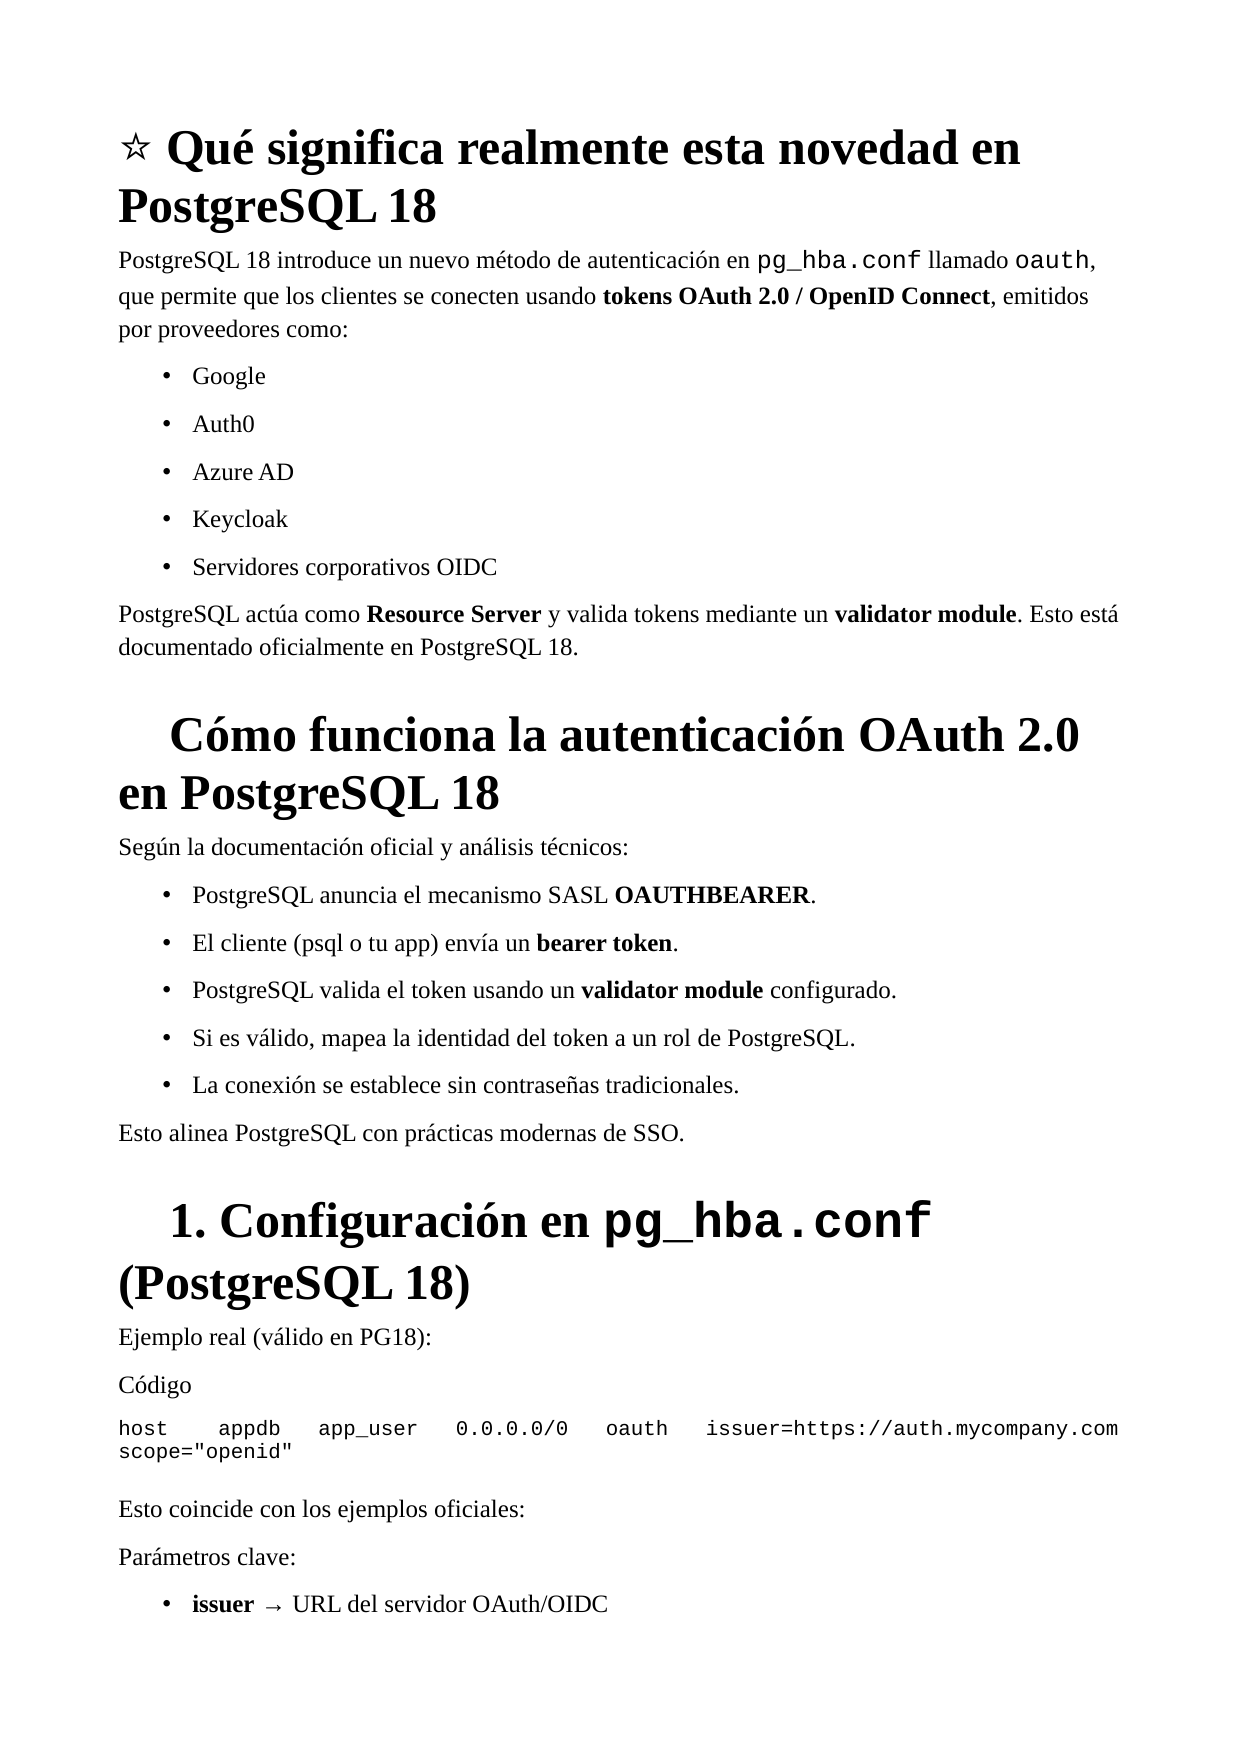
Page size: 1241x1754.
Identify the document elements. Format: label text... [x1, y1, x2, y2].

list Auth0 [162, 409, 1122, 438]
text PostgreSQL 18 introduce un nuevo método de autenticación en pg_hba.conf llamado oauth, que permite que los clientes se conecten usando tokens OAuth 2.0 / OpenID Connect, emitidos por proveedores como: [118, 246, 1122, 342]
text Código [118, 1370, 1122, 1399]
text Parámetros clave: [118, 1542, 1122, 1571]
list issuer → URL del servidor OAuth/OIDC [162, 1589, 1122, 1618]
list La conexión se establece sin contraseñas tradicionales. [162, 1071, 1122, 1099]
text Esto alinea PostgreSQL con prácticas modernas de SSO. [118, 1118, 1122, 1147]
subtitle ⭐ Qué significa realmente esta novedad en PostgreSQL 18 [118, 118, 1122, 233]
list Keycloak [162, 504, 1122, 533]
list Google [162, 361, 1122, 390]
list Si es válido, mapea la identidad del token a un rol de PostgreSQL. [162, 1023, 1122, 1052]
list El cliente (psql o tu app) envía un bearer token. [162, 928, 1122, 956]
subtitle 🧩 Cómo funciona la autenticación OAuth 2.0 en PostgreSQL 18 [118, 705, 1122, 820]
list Servidores corporativos OIDC [162, 552, 1122, 581]
text host appdb app_user 0.0.0.0/0 oauth issuer=https://auth.mycompany.com scope="openid" [118, 1418, 1122, 1465]
text PostgreSQL actúa como Resource Server y valida tokens mediante un validator module. Esto está documentado oficialmente en PostgreSQL 18. [118, 599, 1122, 661]
list Azure AD [162, 457, 1122, 485]
list PostgreSQL anuncia el mecanismo SASL OAUTHBEARER. [162, 880, 1122, 909]
text Esto coincide con los ejemplos oficiales: [118, 1494, 1122, 1523]
list PostgreSQL valida el token usando un validator module configurado. [162, 975, 1122, 1004]
subtitle 🧭 1. Configuración en pg_hba.conf (PostgreSQL 18) [118, 1191, 1122, 1310]
text Según la documentación oficial y análisis técnicos: [118, 832, 1122, 861]
text Ejemplo real (válido en PG18): [118, 1322, 1122, 1351]
